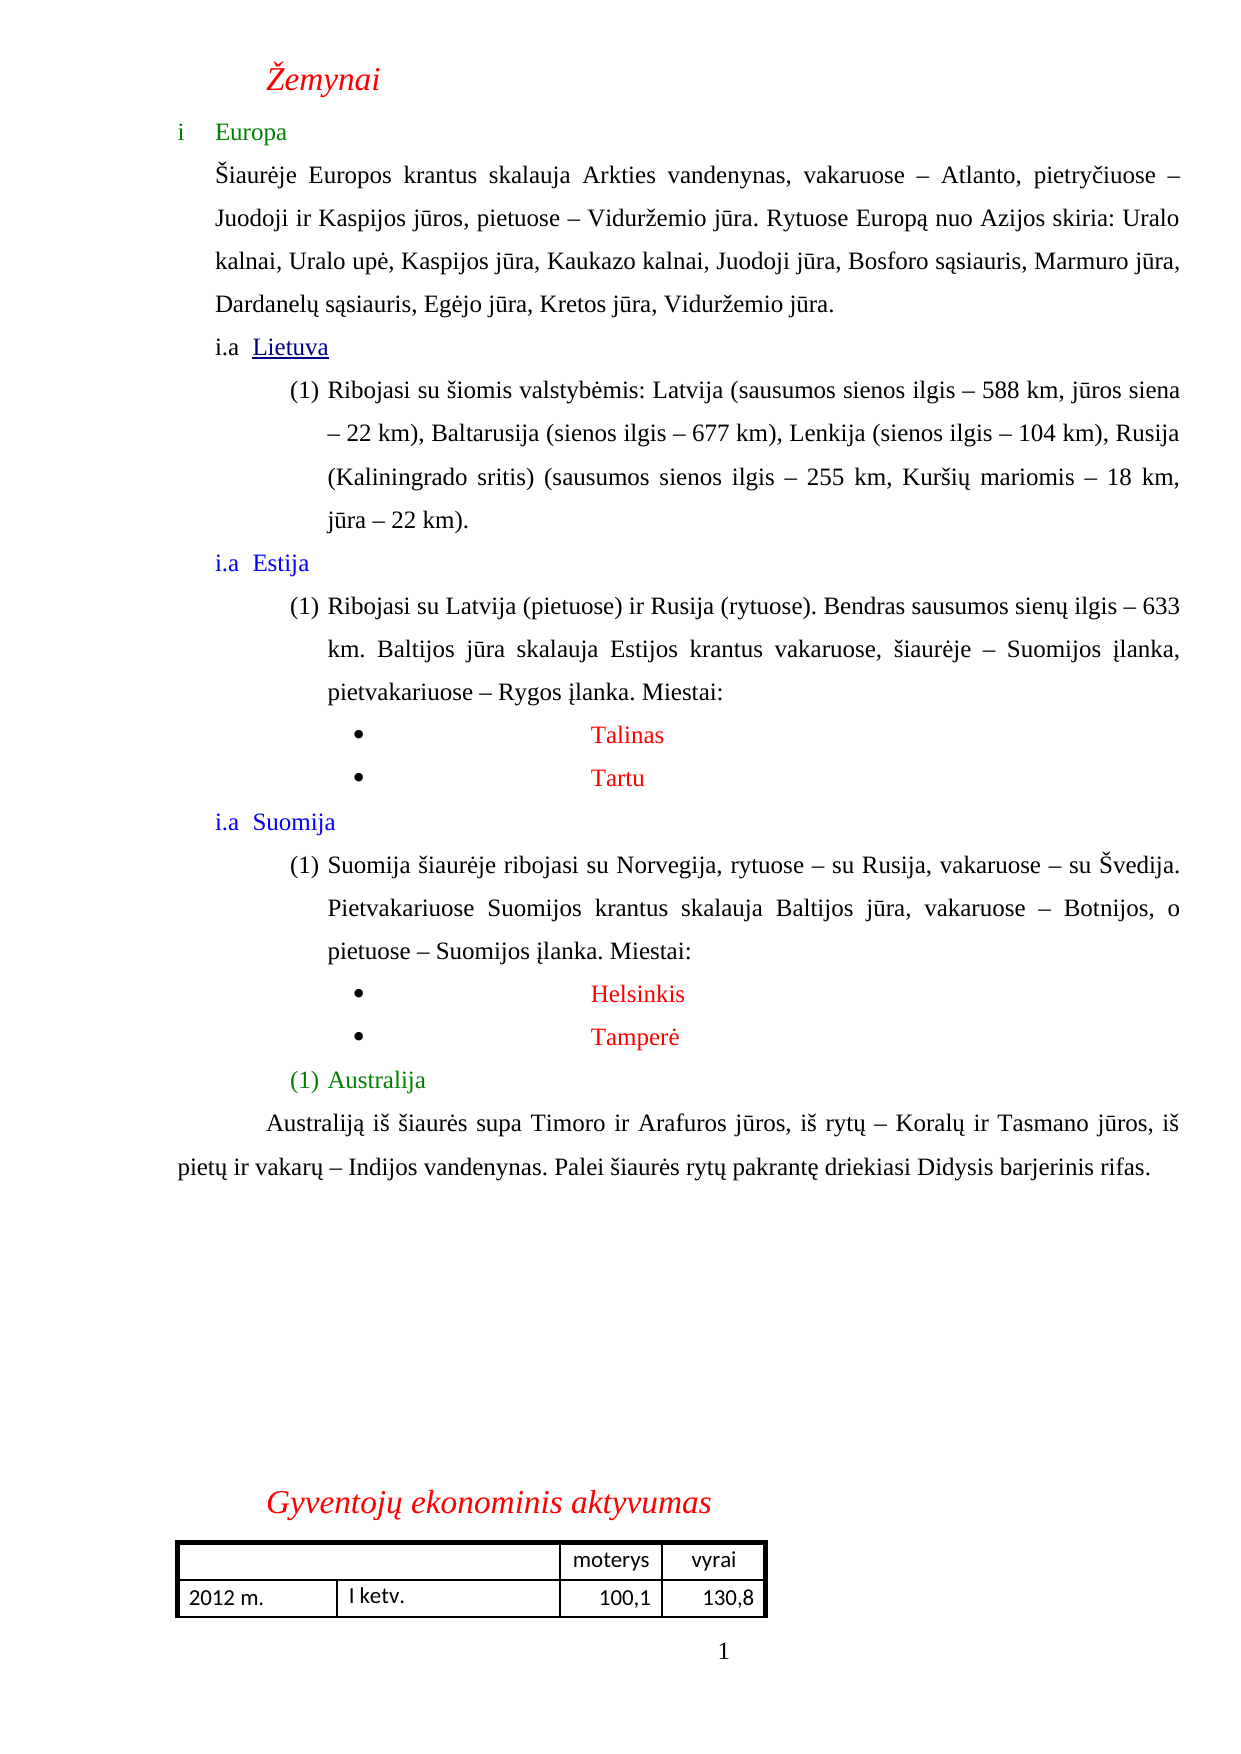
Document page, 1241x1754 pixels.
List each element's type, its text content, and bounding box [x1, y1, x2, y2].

text Australiją iš šiaurės supa Timoro ir Arafuros jūros, iš rytų – Koralų ir Tasmano jūros, iš pietų ir vakarų – Indijos vandenynas. Palei šiaurės rytų pakrantę driekiasi Didysis barjerinis rifas. [177, 1108, 1181, 1180]
list Australija [290, 1065, 1181, 1094]
list Talinas [354, 720, 1181, 749]
text Šiaurėje Europos krantus skalauja Arkties vandenynas, vakaruose – Atlanto, pietryčiuose – Juodoji ir Kaspijos jūros, pietuose – Viduržemio jūra. Rytuose Europą nuo Azijos skiria: Uralo kalnai, Uralo upė, Kaspijos jūra, Kaukazo kalnai, Juodoji jūra, Bosforo sąsiauris, Marmuro jūra, Dardanelų sąsiauris, Egėjo jūra, Kretos jūra, Viduržemio jūra. [215, 160, 1181, 318]
text Žemynai [177, 59, 1181, 97]
list Tamperė [354, 1022, 1181, 1051]
list Estija [215, 548, 1181, 577]
list Helsinkis [354, 979, 1181, 1008]
list Lietuva [215, 332, 1181, 361]
list Suomija šiaurėje ribojasi su Norvegija, rytuose – su Rusija, vakaruose – su Švedija. Pietvakariuose Suomijos krantus skalauja Baltijos jūra, vakaruose – Botnijos, o pietuose – Suomijos įlanka. Miestai: [290, 850, 1181, 965]
list Ribojasi su šiomis valstybėmis: Latvija (sausumos sienos ilgis – 588 km, jūros siena – 22 km), Baltarusija (sienos ilgis – 677 km), Lenkija (sienos ilgis – 104 km), Rusija (Kaliningrado sritis) (sausumos sienos ilgis – 255 km, Kuršių mariomis – 18 km, jūra – 22 km). [290, 375, 1181, 533]
table_header vyrai [663, 1545, 763, 1579]
table_cell I ketv. [338, 1581, 559, 1616]
table_header [180, 1545, 559, 1579]
table_header moterys [561, 1545, 661, 1579]
list Ribojasi su Latvija (pietuose) ir Rusija (rytuose). Bendras sausumos sienų ilgis – 633 km. Baltijos jūra skalauja Estijos krantus vakaruose, šiaurėje – Suomijos įlanka, pietvakariuose – Rygos įlanka. Miestai: [290, 591, 1181, 706]
table_cell 2012 m. [180, 1581, 336, 1616]
list Suomija [215, 807, 1181, 835]
table_cell 100,1 [561, 1581, 661, 1616]
list Tartu [354, 763, 1181, 792]
list Europa [177, 117, 1181, 145]
text Gyventojų ekonominis aktyvumas [177, 1482, 1181, 1521]
table_cell 130,8 [663, 1581, 763, 1616]
